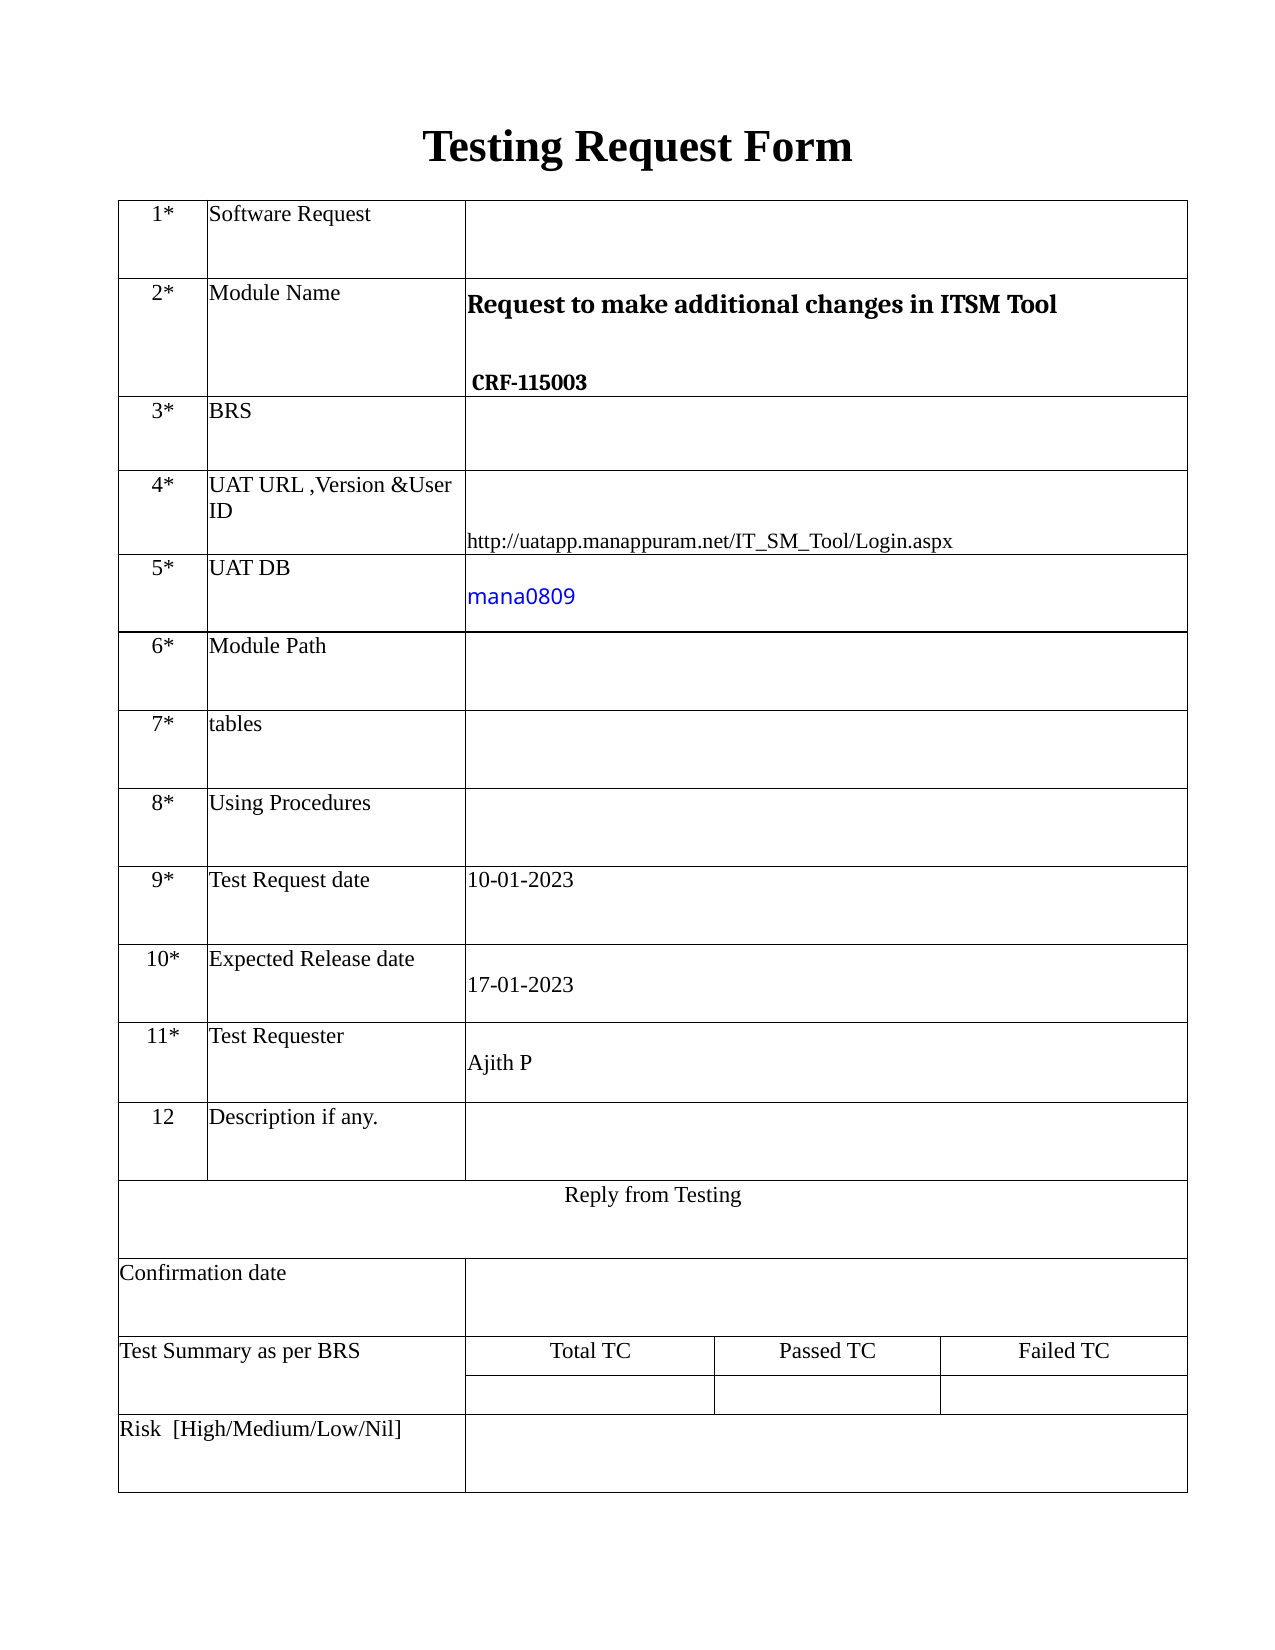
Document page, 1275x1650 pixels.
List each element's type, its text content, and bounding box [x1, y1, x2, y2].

table_cell 7* [119, 711, 207, 787]
table_cell 8* [119, 789, 207, 866]
table_cell BRS [208, 397, 465, 470]
table_cell [466, 1415, 1187, 1492]
table_cell [466, 397, 1187, 470]
table_cell 12 [119, 1103, 207, 1180]
table_cell Test Request date [208, 867, 465, 943]
table_cell Description if any. [208, 1103, 465, 1180]
table_cell Ajith P [466, 1023, 1187, 1102]
table_cell Test Summary as per BRS [119, 1337, 465, 1414]
table_cell 17-01-2023 [466, 945, 1187, 1022]
table_cell Module Path [208, 633, 465, 709]
table_cell [941, 1376, 1187, 1414]
table_cell 10-01-2023 [466, 867, 1187, 943]
table_cell [466, 1259, 1187, 1336]
table_cell 4* [119, 471, 207, 553]
table_cell Passed TC [715, 1337, 940, 1375]
table_cell Risk [High/Medium/Low/Nil] [119, 1415, 465, 1492]
table_cell [466, 711, 1187, 787]
table_cell 3* [119, 397, 207, 470]
table_cell Failed TC [941, 1337, 1187, 1375]
table_cell tables [208, 711, 465, 787]
table_cell UAT DB [208, 555, 465, 631]
table_header 1* [119, 201, 207, 277]
table_header [466, 201, 1187, 277]
table_cell 9* [119, 867, 207, 943]
table_cell mana0809 [466, 555, 1187, 631]
table_cell [466, 633, 1187, 709]
table_cell [466, 789, 1187, 866]
table_cell http://uatapp.manappuram.net/IT_SM_Tool/Login.aspx [466, 471, 1187, 553]
table_cell [466, 1376, 714, 1414]
table_cell 10* [119, 945, 207, 1022]
table_cell Using Procedures [208, 789, 465, 866]
table_cell 11* [119, 1023, 207, 1102]
table_cell Reply from Testing [119, 1181, 1187, 1258]
table_cell Confirmation date [119, 1259, 465, 1336]
table_cell [715, 1376, 940, 1414]
table_cell Total TC [466, 1337, 714, 1375]
table_cell [466, 1103, 1187, 1180]
table_cell Request to make additional changes in ITSM Tool CRF-115003 [466, 279, 1187, 396]
table_cell Expected Release date [208, 945, 465, 1022]
table_cell 2* [119, 279, 207, 396]
table_cell Module Name [208, 279, 465, 396]
table_cell 5* [119, 555, 207, 631]
table_header Software Request [208, 201, 465, 277]
text ­Testing Request Form [118, 118, 1157, 171]
table_cell Test Requester [208, 1023, 465, 1102]
table_cell UAT URL ,Version &User ID [208, 471, 465, 553]
table_cell 6* [119, 633, 207, 709]
